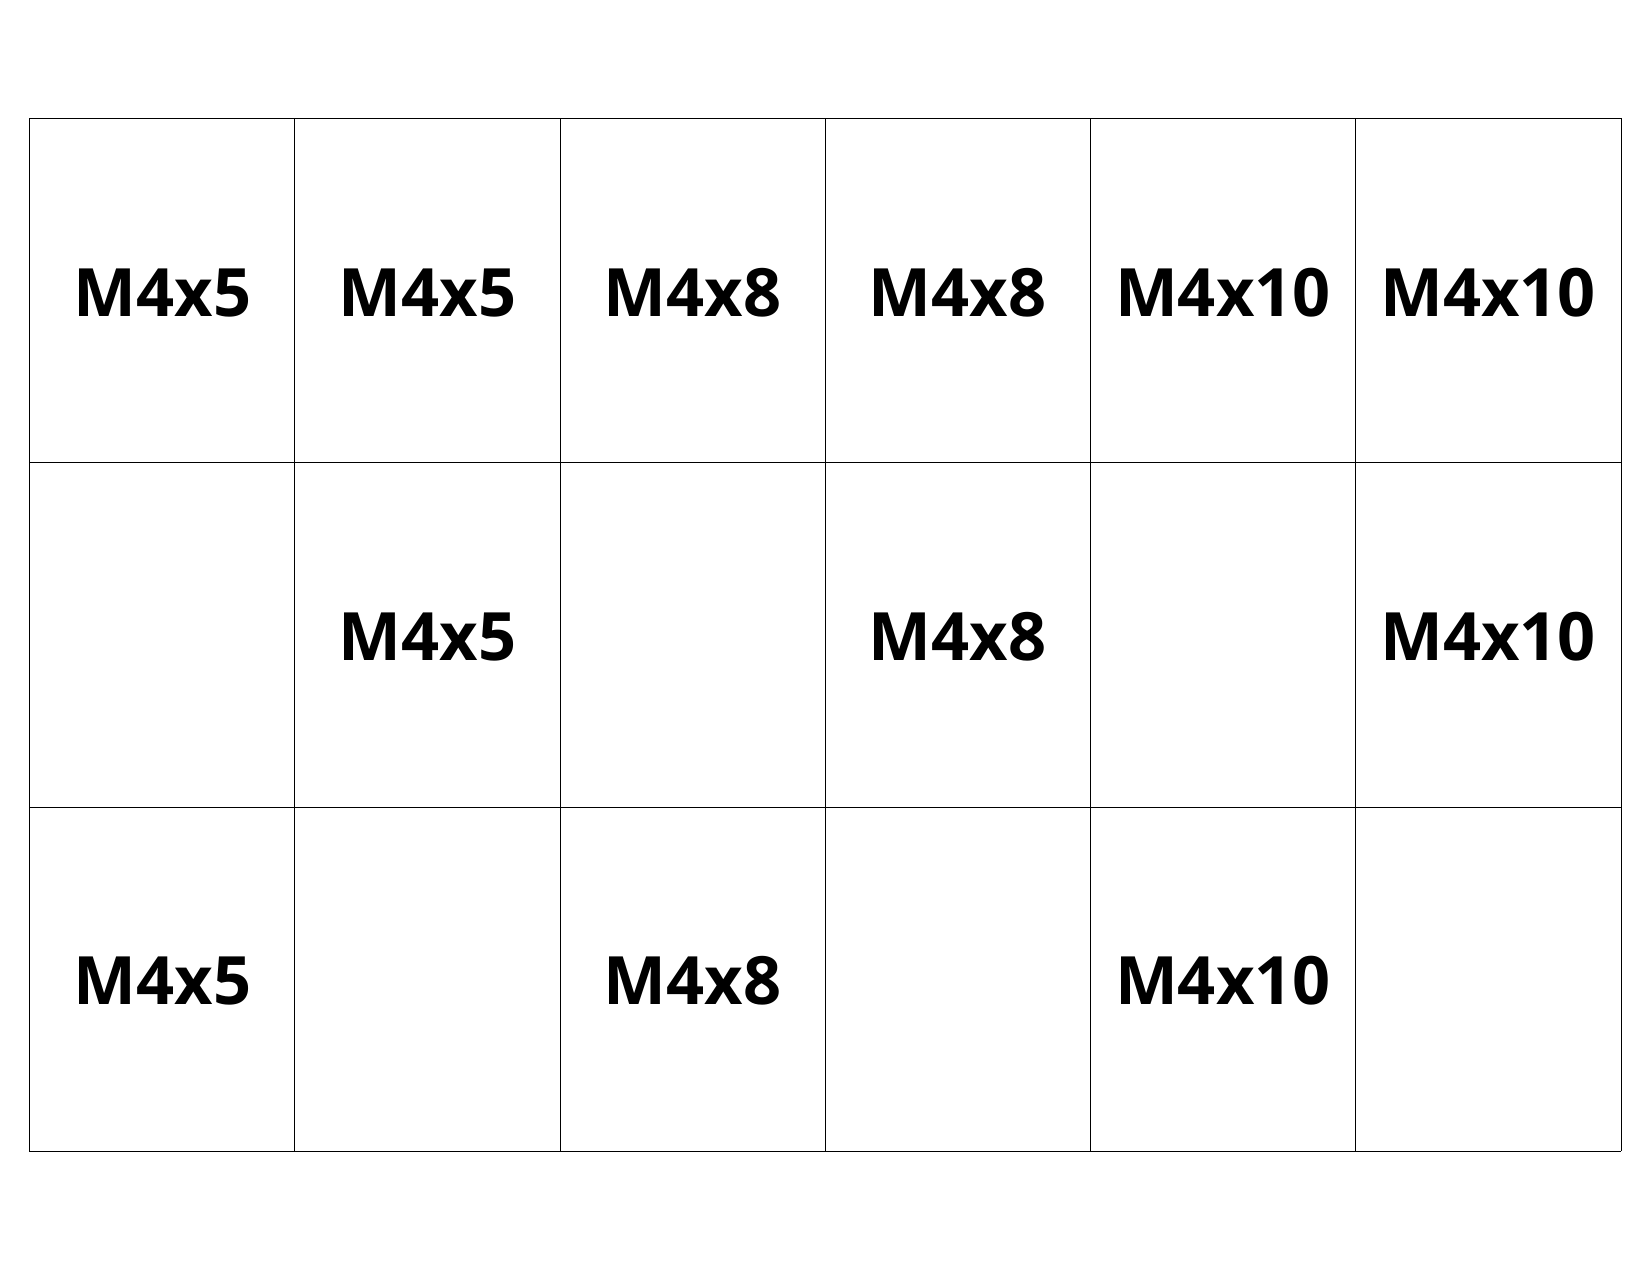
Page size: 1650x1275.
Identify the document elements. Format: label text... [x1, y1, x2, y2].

table_cell [826, 808, 1090, 1151]
table_cell [295, 808, 560, 1151]
table_cell M4x5 [30, 808, 294, 1151]
table_header M4x5 [30, 119, 294, 462]
table_header M4x10 [1356, 119, 1621, 462]
table_cell M4x5 [295, 463, 560, 807]
table_header M4x8 [561, 119, 825, 462]
table_cell [1356, 808, 1621, 1151]
table_header M4x5 [295, 119, 560, 462]
table_header M4x10 [1091, 119, 1355, 462]
table_cell M4x8 [826, 463, 1090, 807]
table_header M4x8 [826, 119, 1090, 462]
table_cell [30, 463, 294, 807]
table_cell M4x10 [1091, 808, 1355, 1151]
table_cell [561, 463, 825, 807]
table_cell M4x10 [1356, 463, 1621, 807]
table_cell M4x8 [561, 808, 825, 1151]
table_cell [1091, 463, 1355, 807]
